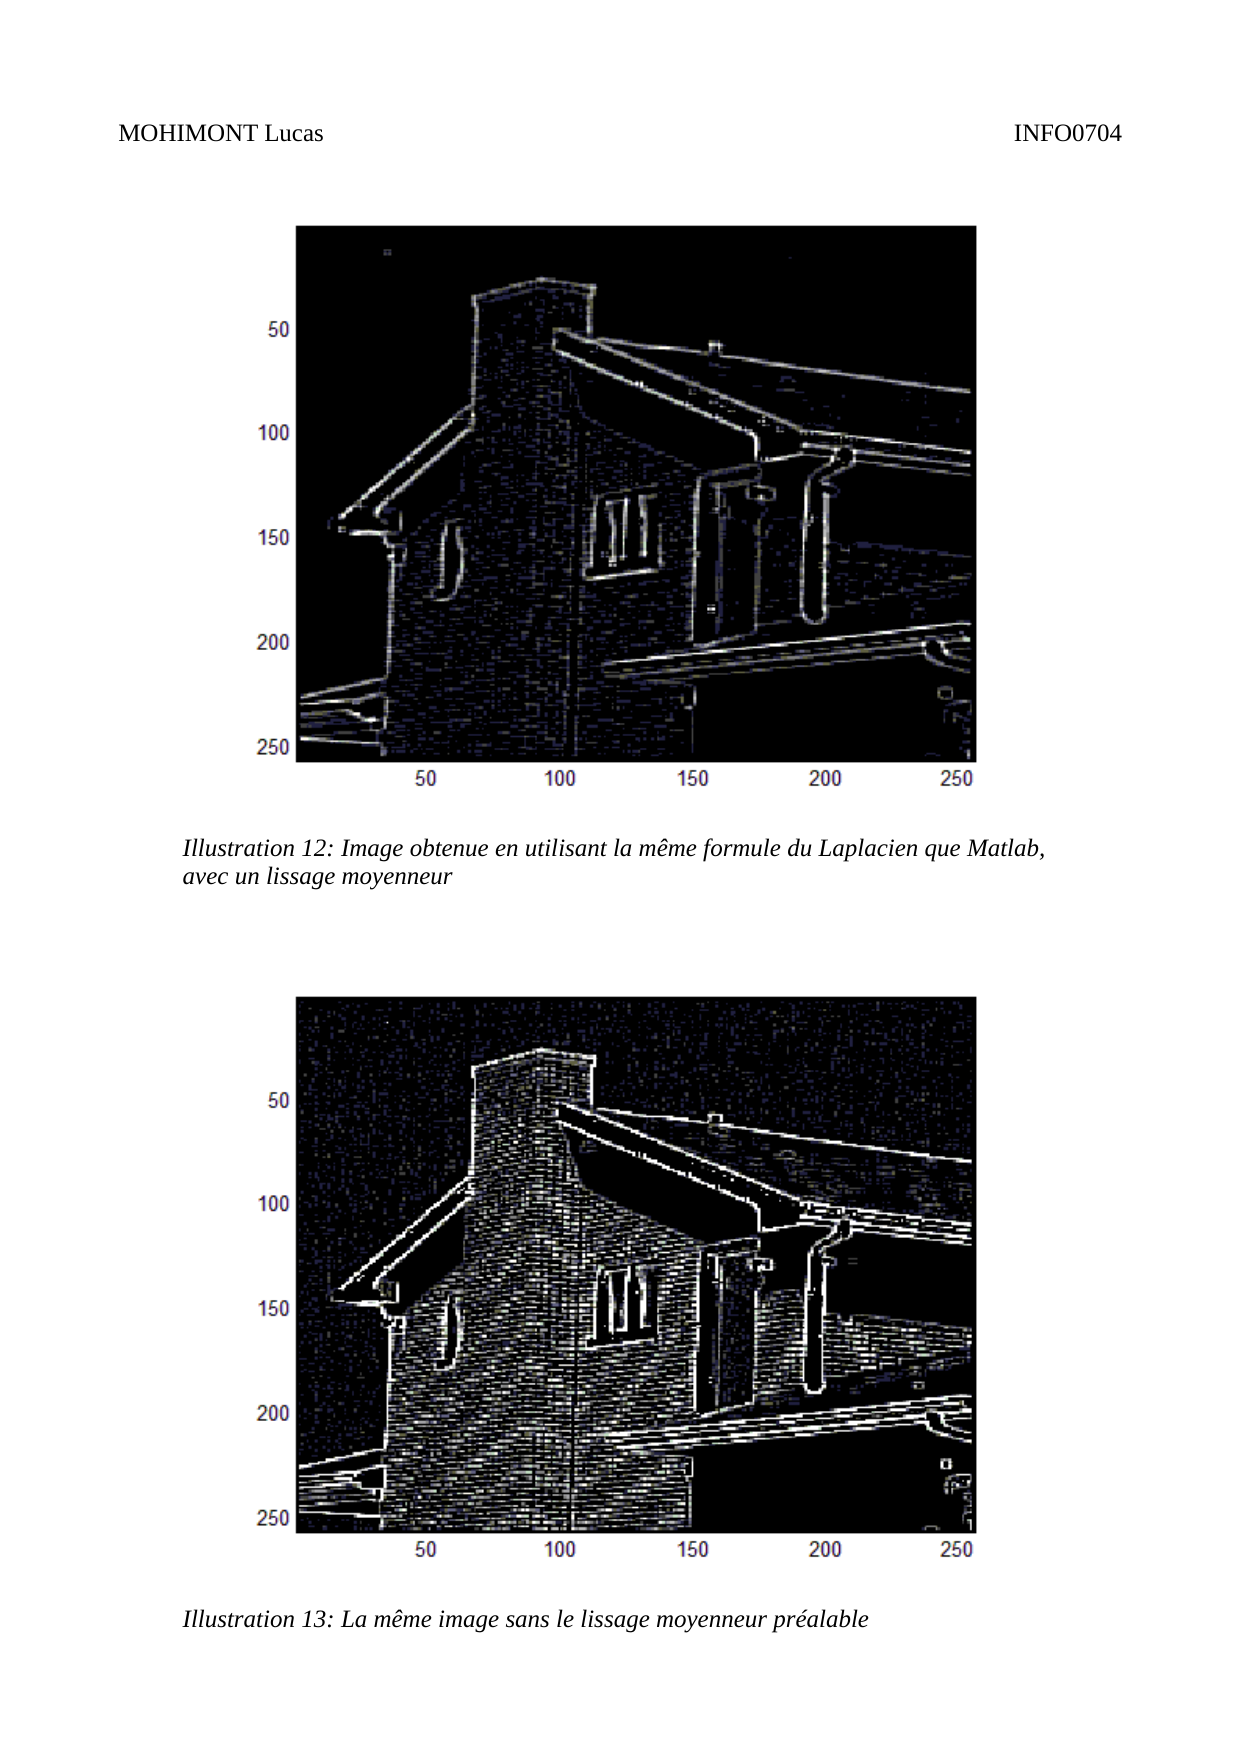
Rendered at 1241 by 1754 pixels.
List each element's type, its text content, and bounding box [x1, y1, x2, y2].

picture [182, 947, 1058, 1604]
text Illustration 12: Image obtenue en utilisant la même formule du Laplacien que Matlab, avec un lissage moyenneur [182, 833, 1057, 890]
picture [182, 176, 1058, 833]
text Illustration 13: La même image sans le lissage moyenneur préalable [182, 1604, 1057, 1633]
